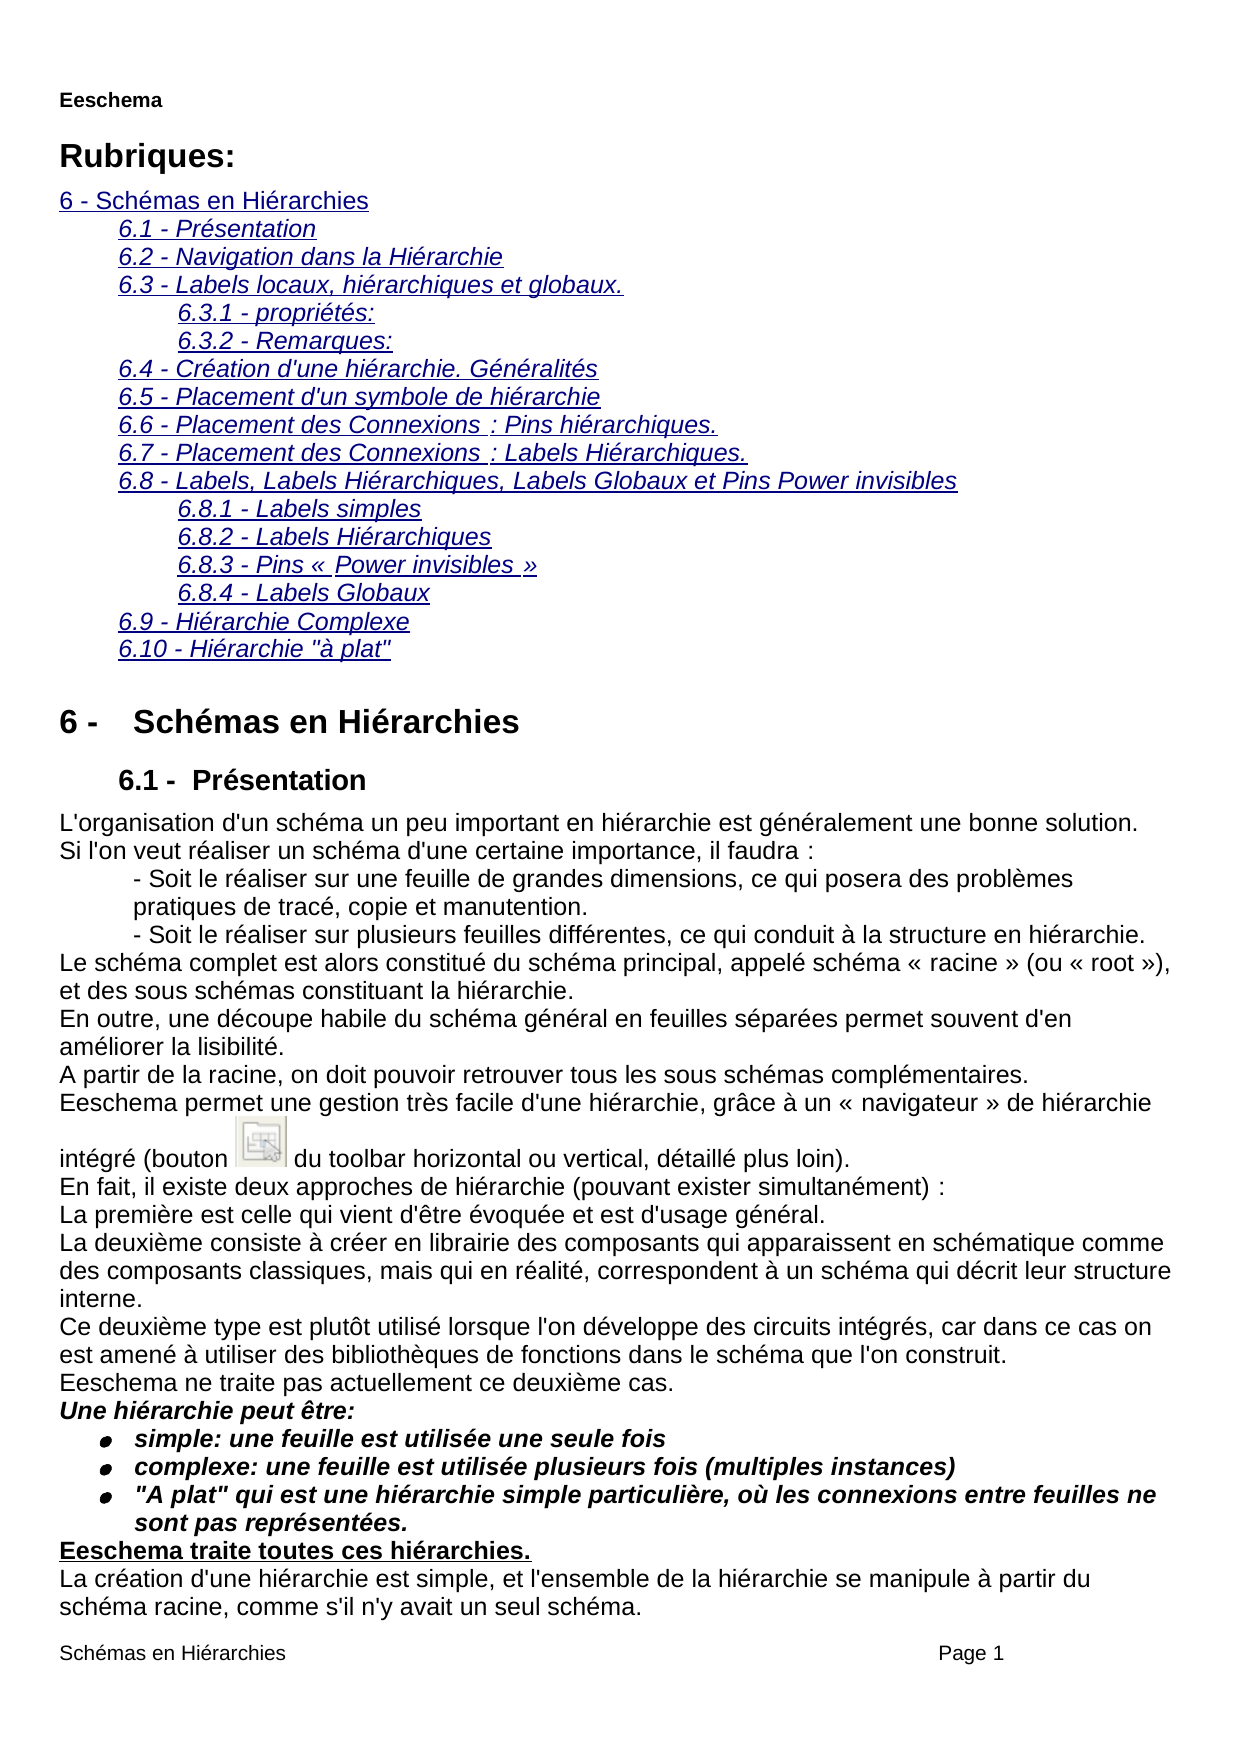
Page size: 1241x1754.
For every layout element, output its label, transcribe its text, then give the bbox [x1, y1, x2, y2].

text La première est celle qui vient d'être évoquée et est d'usage général. [59, 1201, 1181, 1228]
text 6.8.2 - Labels Hiérarchiques [177, 523, 1181, 551]
text - Soit le réaliser sur plusieurs feuilles différentes, ce qui conduit à la structure en hiérarchie. [133, 921, 1181, 949]
subtitle Schémas en Hiérarchies [59, 703, 1181, 741]
text Ce deuxième type est plutôt utilisé lorsque l'on développe des circuits intégrés, car dans ce cas on est amené à utiliser des bibliothèques de fonctions dans le schéma que l'on construit. [59, 1313, 1181, 1369]
text 6.1 - Présentation [118, 215, 1181, 243]
list simple: une feuille est utilisée une seule fois [97, 1425, 1181, 1453]
text Eeschema traite toutes ces hiérarchies. [59, 1537, 1181, 1565]
list complexe: une feuille est utilisée plusieurs fois (multiples instances) [97, 1453, 1181, 1481]
text 6.9 - Hiérarchie Complexe [118, 607, 1181, 635]
list "A plat" qui est une hiérarchie simple particulière, où les connexions entre feuilles ne sont pas représentées. [97, 1481, 1181, 1537]
text Eeschema ne traite pas actuellement ce deuxième cas. [59, 1369, 1181, 1397]
text La création d'une hiérarchie est simple, et l'ensemble de la hiérarchie se manipule à partir du schéma racine, comme s'il n'y avait un seul schéma. [59, 1565, 1181, 1621]
text 6.3.2 - Remarques: [177, 327, 1181, 355]
picture [235, 1116, 287, 1167]
text 6.2 - Navigation dans la Hiérarchie [118, 243, 1181, 271]
text Une hiérarchie peut être: [59, 1397, 1181, 1425]
text 6.6 - Placement des Connexions : Pins hiérarchiques. [118, 411, 1181, 439]
text 6.8.4 - Labels Globaux [177, 579, 1181, 607]
text 6.8.3 - Pins « Power invisibles » [177, 551, 1181, 579]
text En fait, il existe deux approches de hiérarchie (pouvant exister simultanément) : [59, 1172, 1181, 1201]
text A partir de la racine, on doit pouvoir retrouver tous les sous schémas complémentaires. [59, 1061, 1181, 1089]
text 6.10 - Hiérarchie "à plat" [118, 635, 1181, 663]
text 6.5 - Placement d'un symbole de hiérarchie [118, 383, 1181, 411]
subtitle Présentation [118, 764, 1181, 797]
text Eeschema permet une gestion très facile d'une hiérarchie, grâce à un « navigateur » de hiérarchie intégré (bouton du toolbar horizontal ou vertical, détaillé plus loin). [59, 1089, 1181, 1172]
text En outre, une découpe habile du schéma général en feuilles séparées permet souvent d'en améliorer la lisibilité. [59, 1005, 1181, 1061]
text Le schéma complet est alors constitué du schéma principal, appelé schéma « racine » (ou « root »), et des sous schémas constituant la hiérarchie. [59, 949, 1181, 1005]
text 6 - Schémas en Hiérarchies [59, 187, 1181, 215]
text L'organisation d'un schéma un peu important en hiérarchie est généralement une bonne solution. [59, 808, 1181, 837]
subtitle Rubriques: [59, 137, 1181, 174]
text - Soit le réaliser sur une feuille de grandes dimensions, ce qui posera des problèmes pratiques de tracé, copie et manutention. [133, 864, 1181, 921]
text La deuxième consiste à créer en librairie des composants qui apparaissent en schématique comme des composants classiques, mais qui en réalité, correspondent à un schéma qui décrit leur structure interne. [59, 1228, 1181, 1313]
text 6.7 - Placement des Connexions : Labels Hiérarchiques. [118, 439, 1181, 467]
text 6.4 - Création d'une hiérarchie. Généralités [118, 355, 1181, 383]
text 6.8 - Labels, Labels Hiérarchiques, Labels Globaux et Pins Power invisibles [118, 467, 1181, 495]
text 6.3.1 - propriétés: [177, 299, 1181, 327]
text 6.3 - Labels locaux, hiérarchiques et globaux. [118, 271, 1181, 299]
text 6.8.1 - Labels simples [177, 495, 1181, 523]
text Si l'on veut réaliser un schéma d'une certaine importance, il faudra : [59, 837, 1181, 864]
